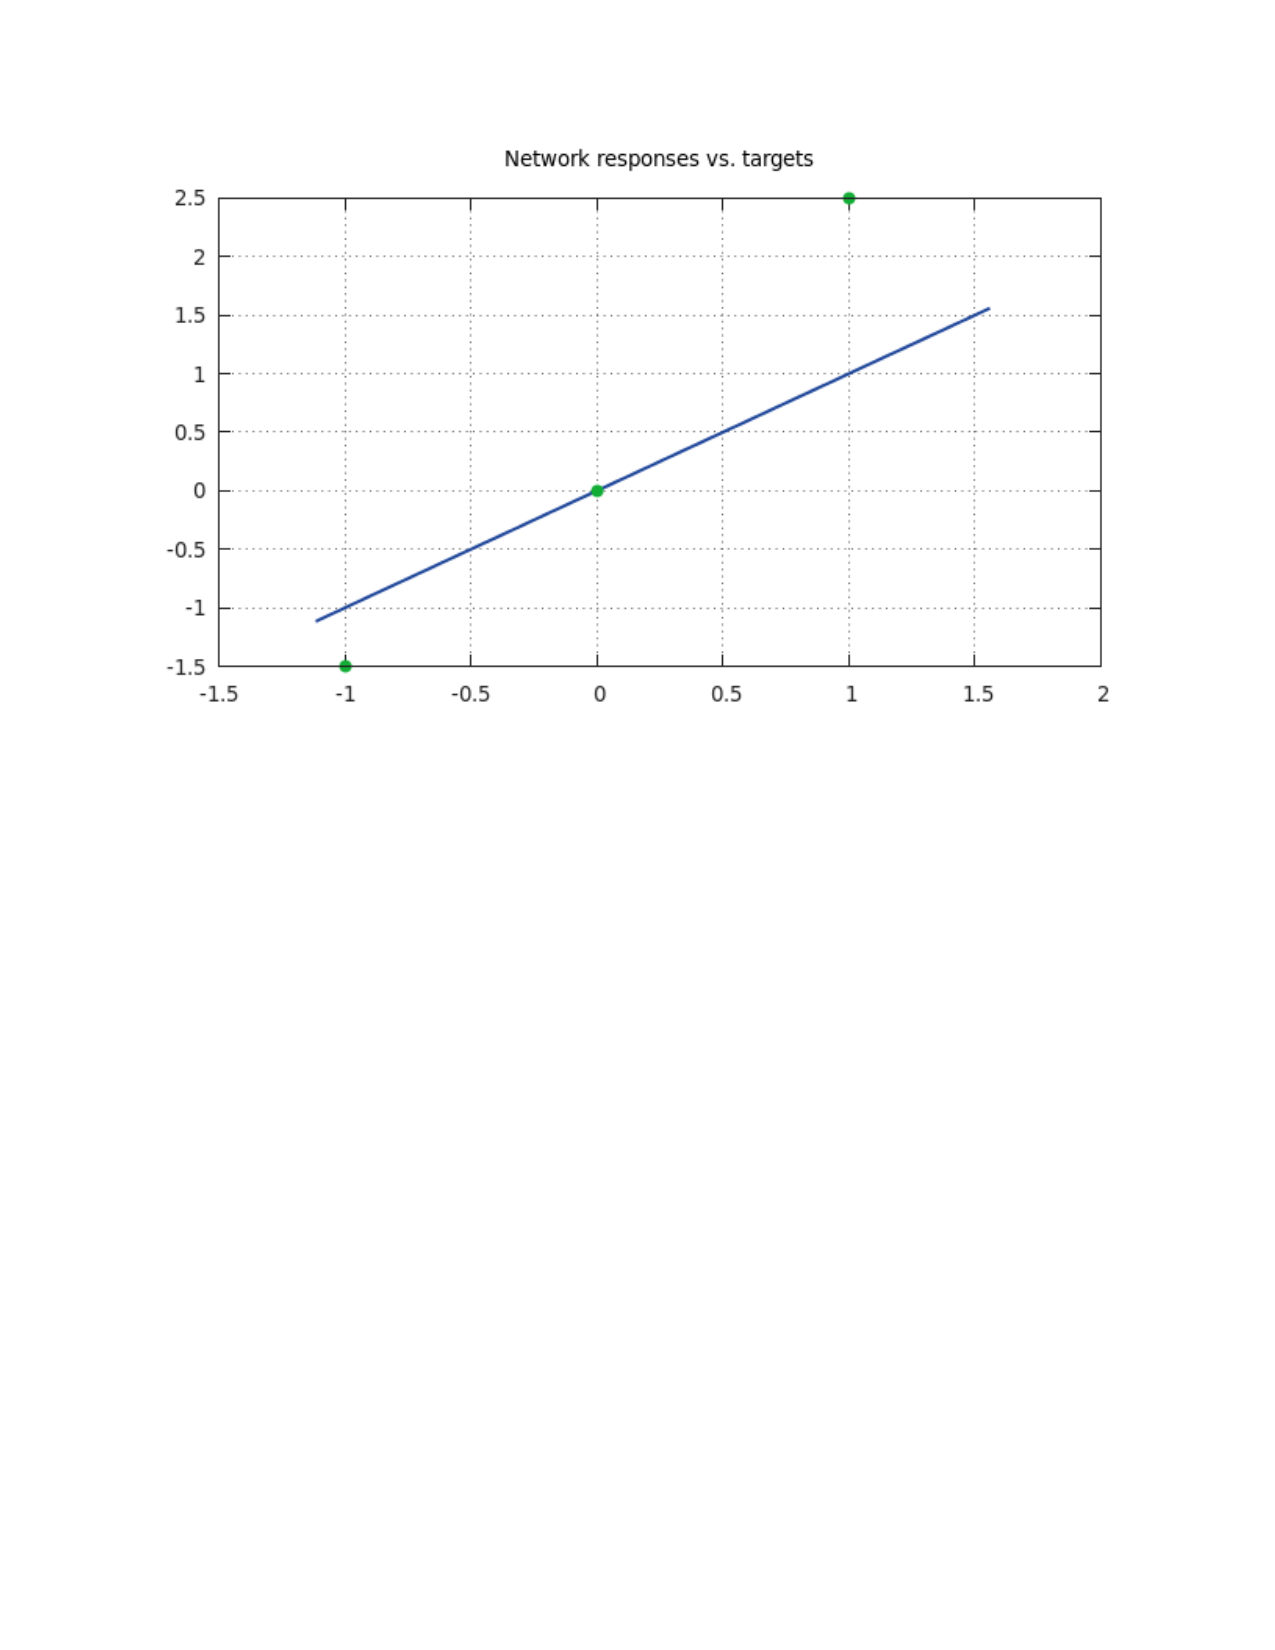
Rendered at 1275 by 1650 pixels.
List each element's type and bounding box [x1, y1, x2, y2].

picture [137, 118, 1138, 719]
